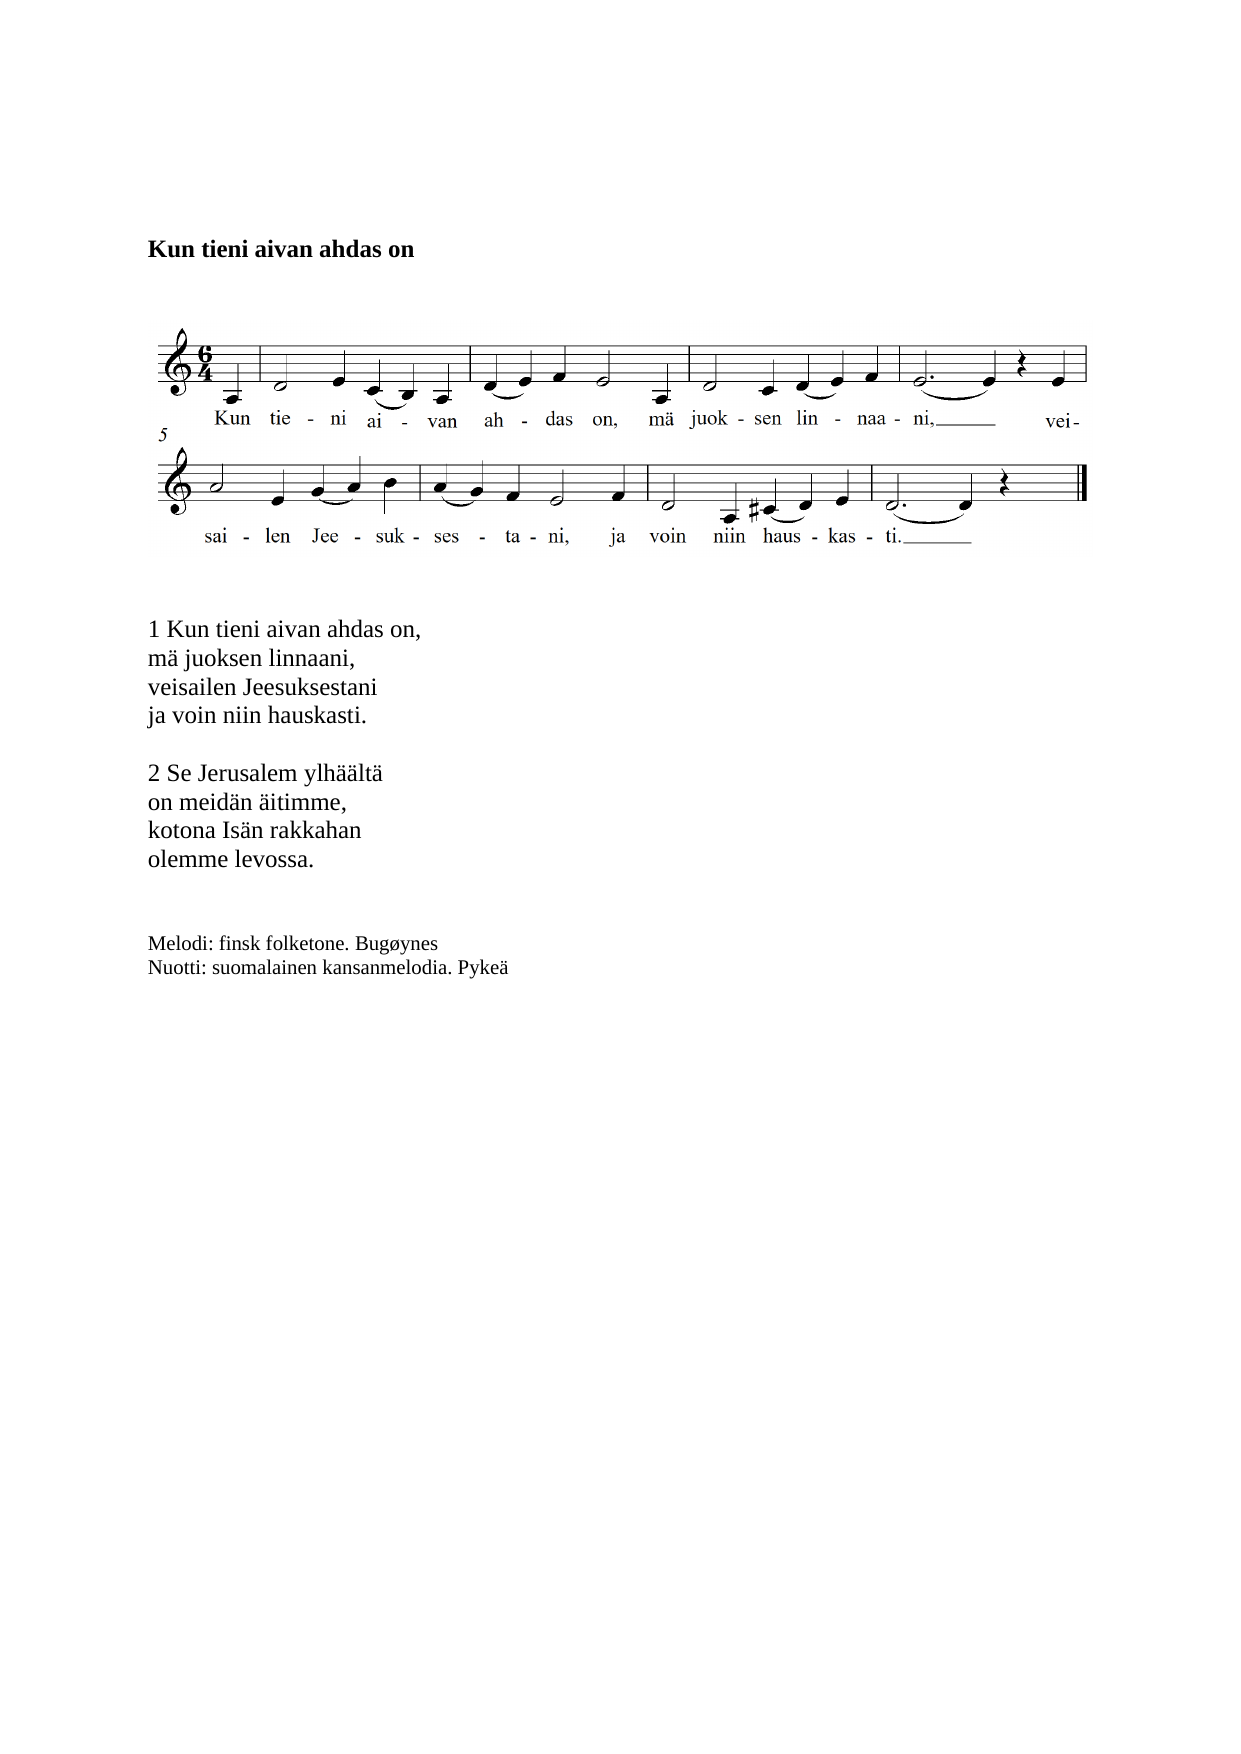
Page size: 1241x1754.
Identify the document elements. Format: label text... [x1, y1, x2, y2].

text veisailen Jeesuksestani [148, 672, 1093, 701]
subtitle Kun tieni aivan ahdas on [148, 234, 1093, 263]
text ja voin niin hauskasti. [148, 701, 1093, 729]
picture [147, 320, 1093, 557]
text 1 Kun tieni aivan ahdas on, [148, 614, 1093, 643]
subtitle 2 Se Jerusalem ylhäältä [148, 758, 1093, 787]
text olemme levossa. [148, 844, 1093, 873]
text Nuotti: suomalainen kansanmelodia. Pykeä [148, 954, 1093, 979]
subtitle Melodi: finsk folketone. Bugøynes [148, 931, 1093, 954]
text on meidän äitimme, [148, 787, 1093, 816]
text mä juoksen linnaani, [148, 643, 1093, 672]
text kotona Isän rakkahan [148, 816, 1093, 844]
